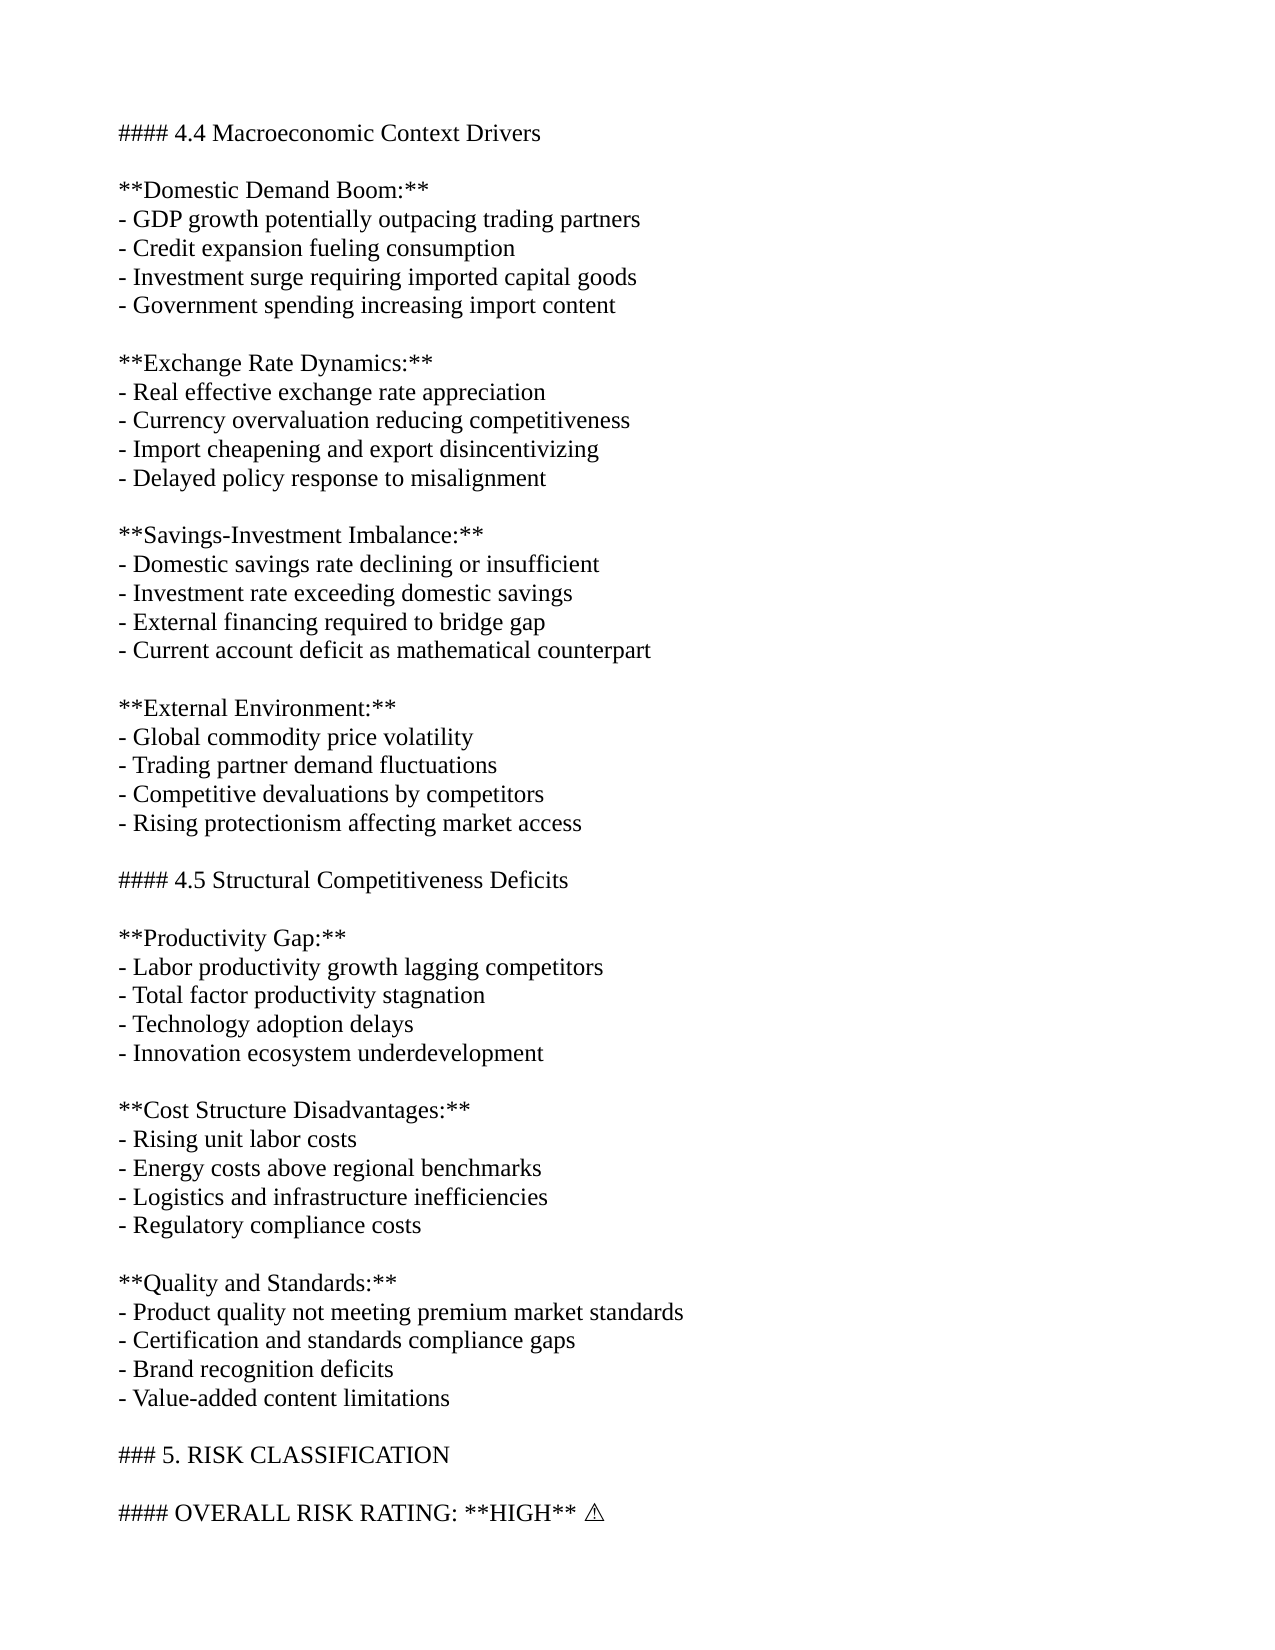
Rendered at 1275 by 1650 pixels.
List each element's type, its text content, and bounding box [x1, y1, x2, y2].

text - External financing required to bridge gap [118, 607, 1157, 636]
text **Quality and Standards:** [118, 1268, 1157, 1297]
text #### 4.5 Structural Competitiveness Deficits [118, 866, 1157, 894]
text #### OVERALL RISK RATING: **HIGH** ⚠️ [118, 1498, 1157, 1527]
text - Brand recognition deficits [118, 1354, 1157, 1383]
text - Competitive devaluations by competitors [118, 779, 1157, 808]
text - Credit expansion fueling consumption [118, 233, 1157, 262]
text - Investment rate exceeding domestic savings [118, 578, 1157, 607]
text **External Environment:** [118, 693, 1157, 722]
text - Currency overvaluation reducing competitiveness [118, 406, 1157, 434]
text #### 4.4 Macroeconomic Context Drivers [118, 118, 1157, 147]
text **Savings-Investment Imbalance:** [118, 521, 1157, 549]
text - Government spending increasing import content [118, 291, 1157, 319]
text - Real effective exchange rate appreciation [118, 377, 1157, 406]
text - Current account deficit as mathematical counterpart [118, 636, 1157, 664]
text **Cost Structure Disadvantages:** [118, 1096, 1157, 1124]
text - Product quality not meeting premium market standards [118, 1297, 1157, 1326]
text - Delayed policy response to misalignment [118, 463, 1157, 492]
text - Technology adoption delays [118, 1009, 1157, 1038]
text **Productivity Gap:** [118, 923, 1157, 952]
text - Value-added content limitations [118, 1383, 1157, 1412]
text - Total factor productivity stagnation [118, 981, 1157, 1009]
text - Innovation ecosystem underdevelopment [118, 1038, 1157, 1067]
text - Certification and standards compliance gaps [118, 1326, 1157, 1354]
text - Logistics and infrastructure inefficiencies [118, 1182, 1157, 1211]
text - Labor productivity growth lagging competitors [118, 952, 1157, 981]
text **Domestic Demand Boom:** [118, 176, 1157, 204]
text - Investment surge requiring imported capital goods [118, 262, 1157, 291]
text - Regulatory compliance costs [118, 1211, 1157, 1239]
text - Rising protectionism affecting market access [118, 808, 1157, 837]
text - Trading partner demand fluctuations [118, 751, 1157, 779]
text - Energy costs above regional benchmarks [118, 1153, 1157, 1182]
text - Rising unit labor costs [118, 1124, 1157, 1153]
text - GDP growth potentially outpacing trading partners [118, 204, 1157, 233]
text - Import cheapening and export disincentivizing [118, 434, 1157, 463]
text **Exchange Rate Dynamics:** [118, 348, 1157, 377]
text - Global commodity price volatility [118, 722, 1157, 751]
text ### 5. RISK CLASSIFICATION [118, 1441, 1157, 1469]
text - Domestic savings rate declining or insufficient [118, 549, 1157, 578]
